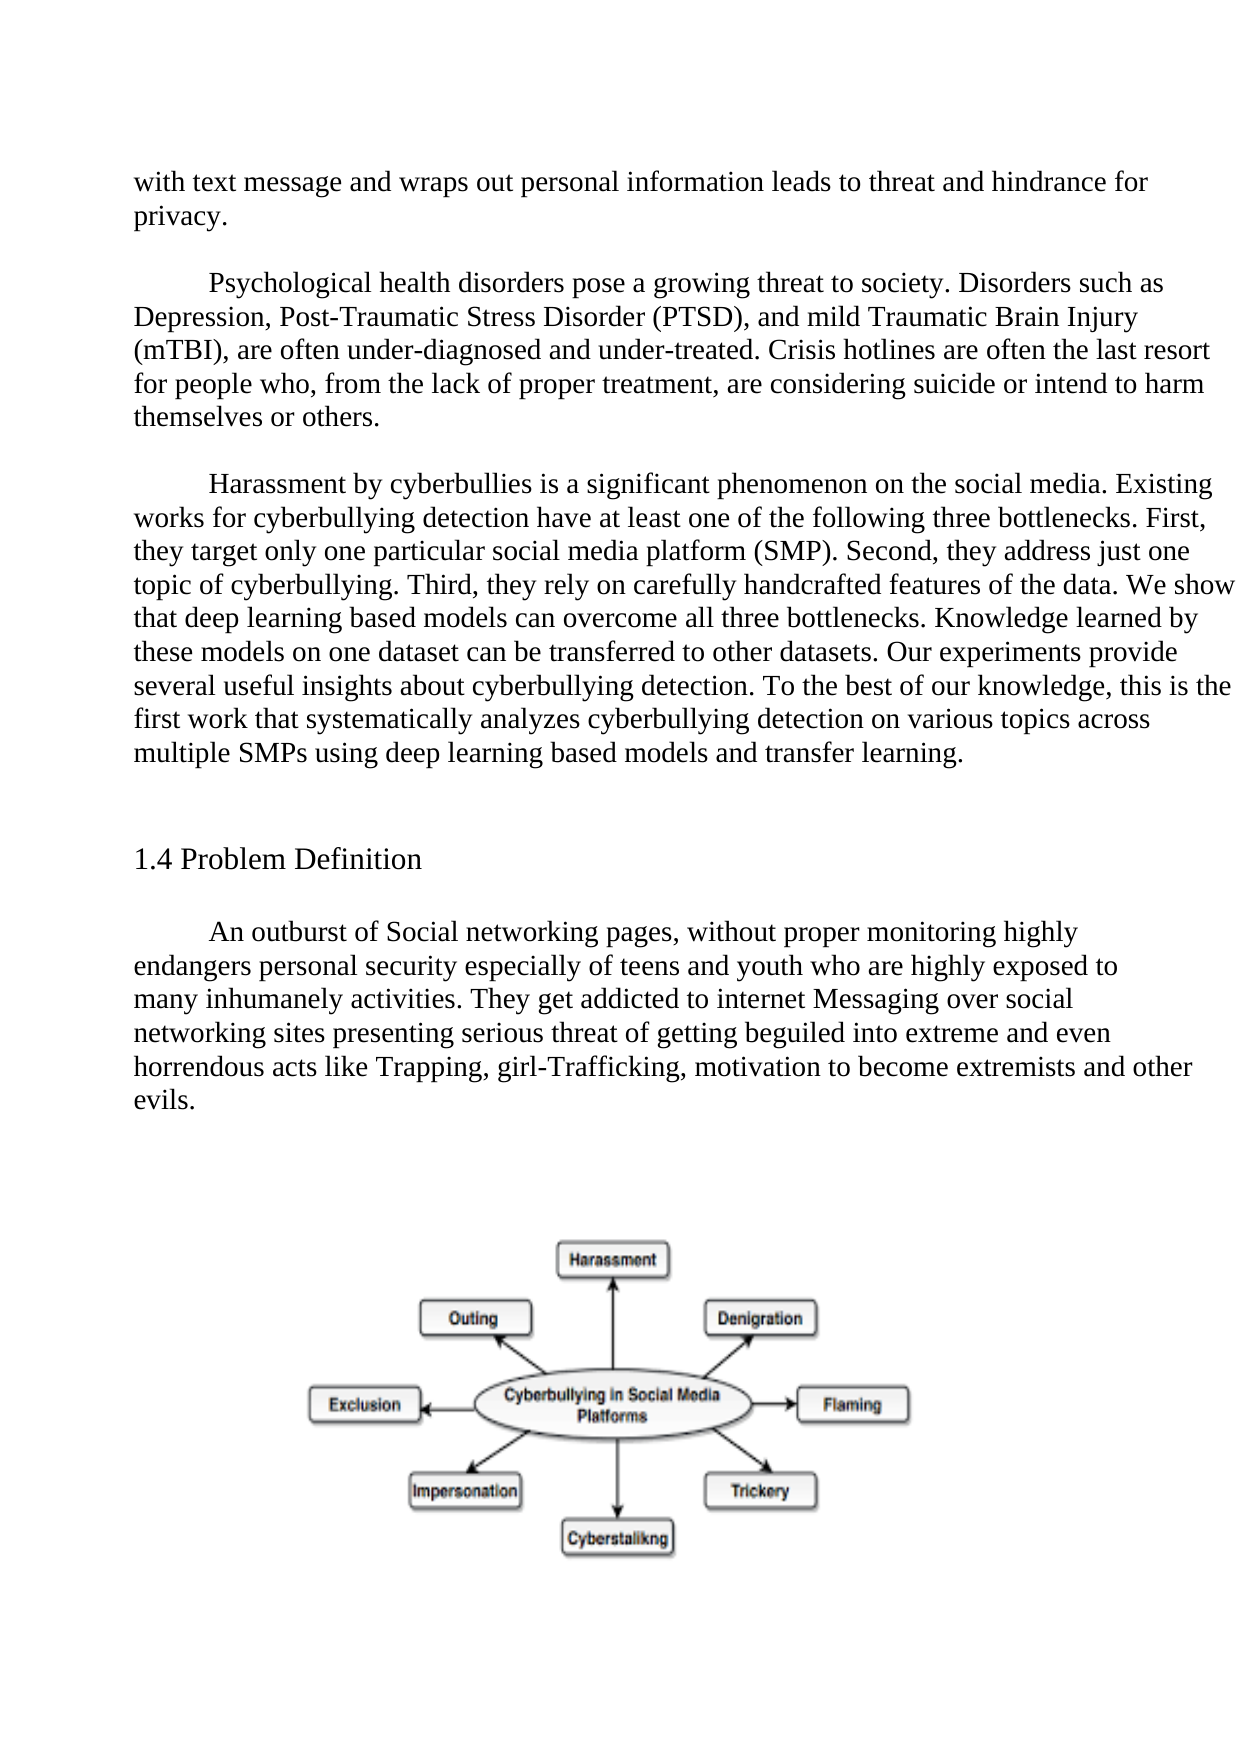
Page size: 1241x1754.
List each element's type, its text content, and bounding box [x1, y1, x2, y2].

picture [294, 1229, 927, 1584]
text endangers personal security especially of teens and youth who are highly exposed to [133, 948, 1240, 982]
text many inhumanely activities. They get addicted to internet Messaging over social [133, 982, 1240, 1015]
text horrendous acts like Trapping, girl-Trafficking, motivation to become extremists and other evils. [133, 1049, 1240, 1116]
text An outburst of Social networking pages, without proper monitoring highly [133, 912, 1240, 948]
text 1.4 Problem Definition [133, 840, 1240, 876]
text with text message and wraps out personal information leads to threat and hindrance for privacy. [133, 164, 1240, 232]
text Harassment by cyberbullies is a significant phenomenon on the social media. Existing works for cyberbullying detection have at least one of the following three bottlenecks. First, they target only one particular social media platform (SMP). Second, they address just one topic of cyberbullying. Third, they rely on carefully handcrafted features of the data. We show that deep learning based models can overcome all three bottlenecks. Knowledge learned by these models on one dataset can be transferred to other datasets. Our experiments provide several useful insights about cyberbullying detection. To the best of our knowledge, this is the first work that systematically analyzes cyberbullying detection on various topics across multiple SMPs using deep learning based models and transfer learning. [133, 466, 1240, 768]
text Psychological health disorders pose a growing threat to society. Disorders such as Depression, Post-Traumatic Stress Disorder (PTSD), and mild Traumatic Brain Injury (mTBI), are often under-diagnosed and under-treated. Crisis hotlines are often the last resort for people who, from the lack of proper treatment, are considering suicide or intend to harm themselves or others. [133, 265, 1240, 433]
text networking sites presenting serious threat of getting beguiled into extreme and even [133, 1015, 1240, 1049]
